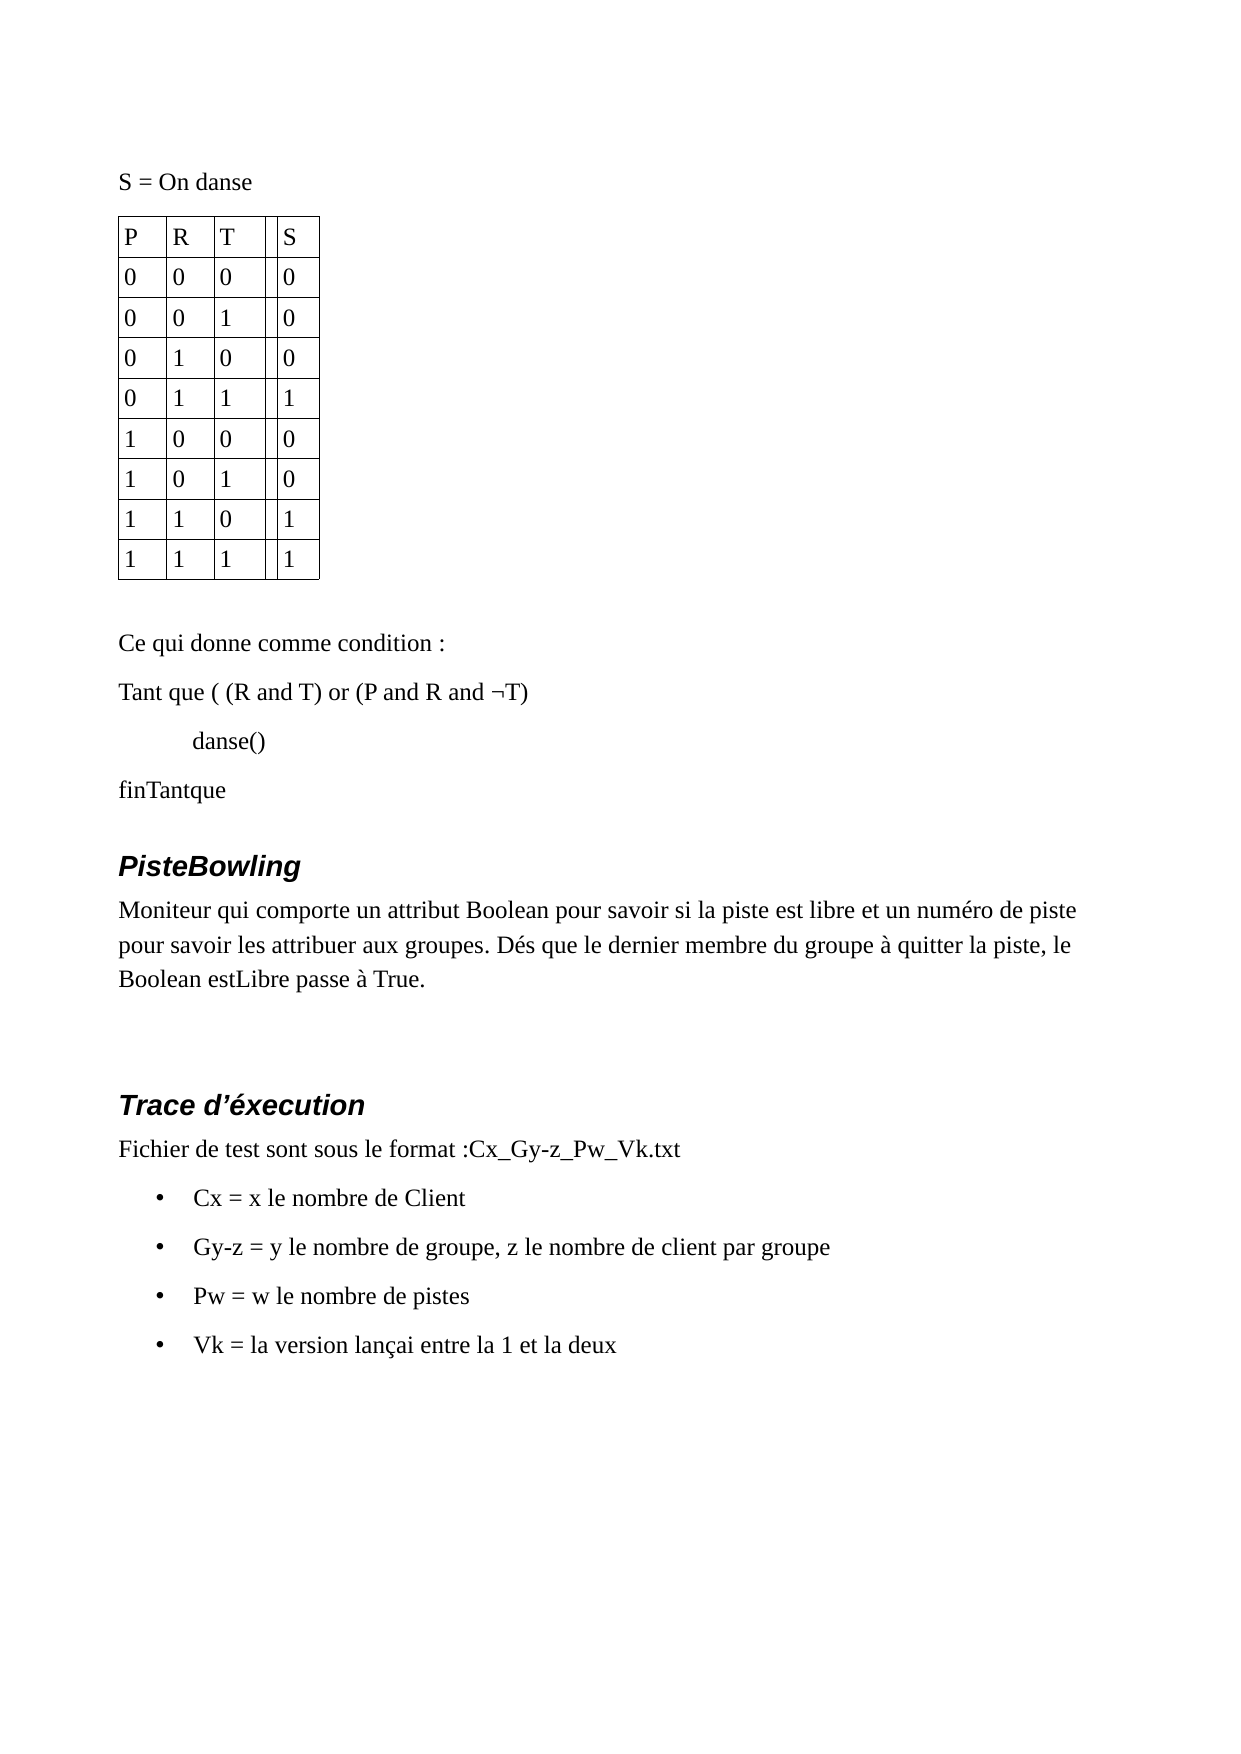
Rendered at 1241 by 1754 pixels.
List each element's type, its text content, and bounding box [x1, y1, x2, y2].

table_cell 0 [278, 338, 319, 377]
list Cx = x le nombre de Client [156, 1183, 1122, 1211]
table_header S [278, 217, 319, 257]
table_header P [119, 217, 166, 257]
table_cell 0 [215, 500, 265, 539]
text finTantque [118, 775, 1122, 804]
table_cell 1 [119, 419, 166, 458]
table_cell 0 [119, 258, 166, 297]
text Fichier de test sont sous le format :Cx_Gy-z_Pw_Vk.txt [118, 1134, 1122, 1162]
table_cell 0 [278, 258, 319, 297]
table_cell 1 [167, 540, 214, 579]
table_cell [266, 298, 277, 337]
table_cell [266, 540, 277, 579]
table_cell 0 [215, 419, 265, 458]
table_cell 1 [215, 298, 265, 337]
table_cell 0 [119, 338, 166, 377]
table_cell [266, 338, 277, 377]
subtitle PisteBowling [118, 849, 1122, 883]
subtitle Trace d’éxecution [118, 1088, 1122, 1121]
list Pw = w le nombre de pistes [156, 1281, 1122, 1309]
table_cell 1 [167, 379, 214, 418]
table_cell 1 [215, 379, 265, 418]
table_cell 1 [278, 379, 319, 418]
table_cell 0 [278, 419, 319, 458]
list Gy-z = y le nombre de groupe, z le nombre de client par groupe [156, 1232, 1122, 1261]
table_cell 1 [119, 540, 166, 579]
table_header T [215, 217, 265, 257]
table_cell 0 [215, 338, 265, 377]
text Ce qui donne comme condition : [118, 628, 1122, 657]
table_header [266, 217, 277, 257]
table_cell 0 [278, 459, 319, 498]
table_header R [167, 217, 214, 257]
table_cell 1 [215, 459, 265, 498]
table_cell 1 [278, 500, 319, 539]
table_cell 1 [119, 500, 166, 539]
table_cell 0 [119, 379, 166, 418]
text Tant que ( (R and T) or (P and R and ¬T) [118, 677, 1122, 706]
table_cell 0 [167, 419, 214, 458]
table_cell [266, 379, 277, 418]
table_cell 1 [167, 500, 214, 539]
list Vk = la version lançai entre la 1 et la deux [156, 1330, 1122, 1359]
table_cell 0 [167, 258, 214, 297]
table_cell 0 [278, 298, 319, 337]
text Moniteur qui comporte un attribut Boolean pour savoir si la piste est libre et un numéro de piste pour savoir les attribuer aux groupes. Dés que le dernier membre du groupe à quitter la piste, le Boolean estLibre passe à True. [118, 896, 1122, 993]
text danse() [118, 726, 1122, 755]
table_cell 1 [119, 459, 166, 498]
table_cell 0 [167, 459, 214, 498]
table_cell 0 [119, 298, 166, 337]
table_cell 1 [278, 540, 319, 579]
table_cell 0 [215, 258, 265, 297]
table_cell [266, 258, 277, 297]
table_cell [266, 459, 277, 498]
table_cell [266, 419, 277, 458]
table_cell 0 [167, 298, 214, 337]
table_cell [266, 500, 277, 539]
table_cell 1 [167, 338, 214, 377]
table_cell 1 [215, 540, 265, 579]
text S = On danse [118, 167, 1122, 196]
